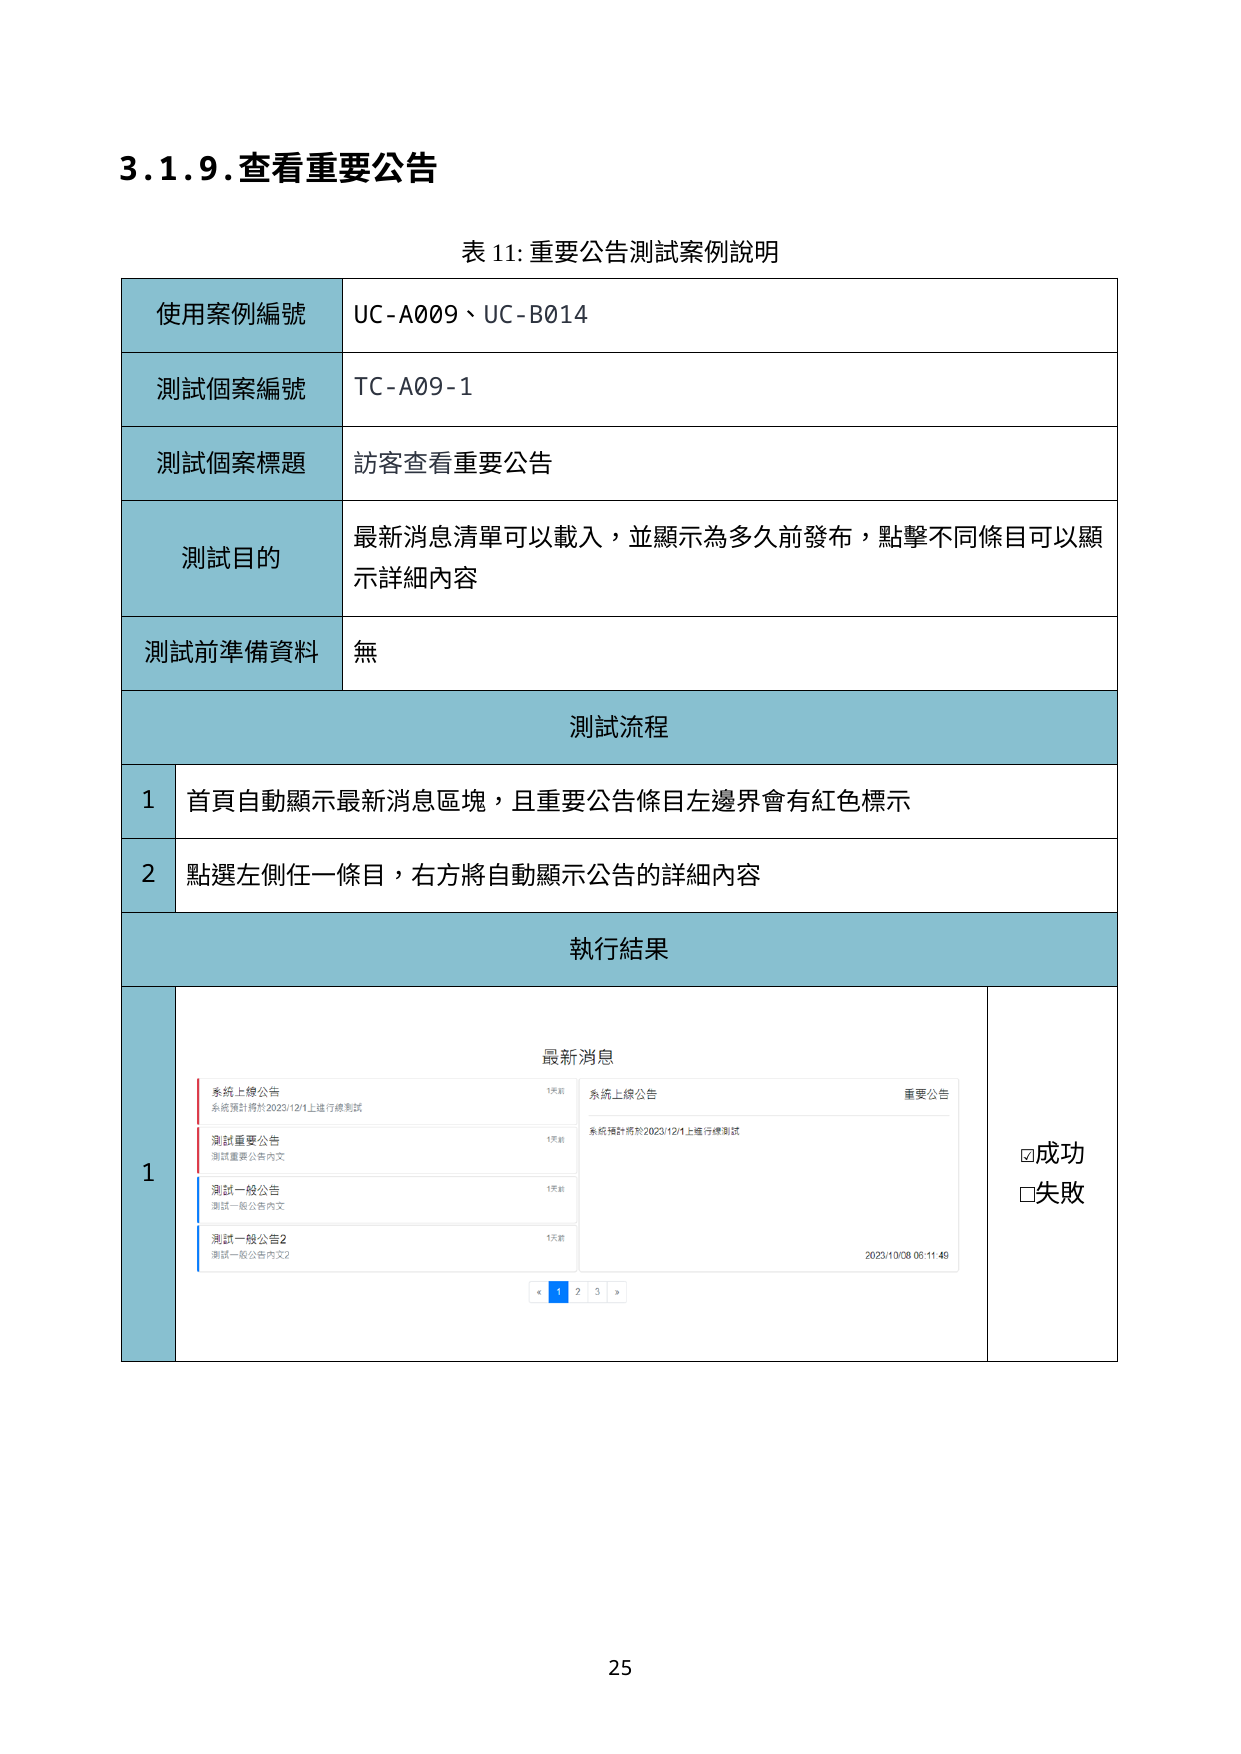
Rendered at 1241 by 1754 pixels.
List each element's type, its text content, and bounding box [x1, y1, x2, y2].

table_cell 訪客查看重要公告 [343, 427, 1117, 500]
table_cell 1 [122, 765, 175, 838]
table_cell [176, 987, 987, 1361]
table_cell TC-A09-1 [343, 353, 1117, 426]
table_cell 首頁自動顯示最新消息區塊，且重要公告條目左邊界會有紅色標示 [176, 765, 1117, 838]
table_cell 最新消息清單可以載入，並顯示為多久前發布，點擊不同條目可以顯示詳細內容 [343, 501, 1117, 616]
table_header UC-A009、UC-B014 [343, 279, 1117, 352]
text 表 11: 重要公告測試案例說明 [118, 233, 1122, 269]
picture [190, 1039, 972, 1305]
table_cell 測試個案編號 [122, 353, 342, 426]
table_cell 1 [122, 987, 175, 1361]
table_cell 測試目的 [122, 501, 342, 616]
table_cell 測試前準備資料 [122, 617, 342, 690]
table_cell ☑成功 □失敗 [988, 987, 1117, 1361]
table_cell 執行結果 [122, 913, 1117, 986]
table_cell 測試流程 [122, 691, 1117, 764]
table_cell 無 [343, 617, 1117, 690]
table_cell 測試個案標題 [122, 427, 342, 500]
subtitle 3.1.9.查看重要公告 [118, 142, 1122, 190]
table_header 使用案例編號 [122, 279, 342, 352]
table_cell 2 [122, 839, 175, 912]
table_cell 點選左側任一條目，右方將自動顯示公告的詳細內容 [176, 839, 1117, 912]
